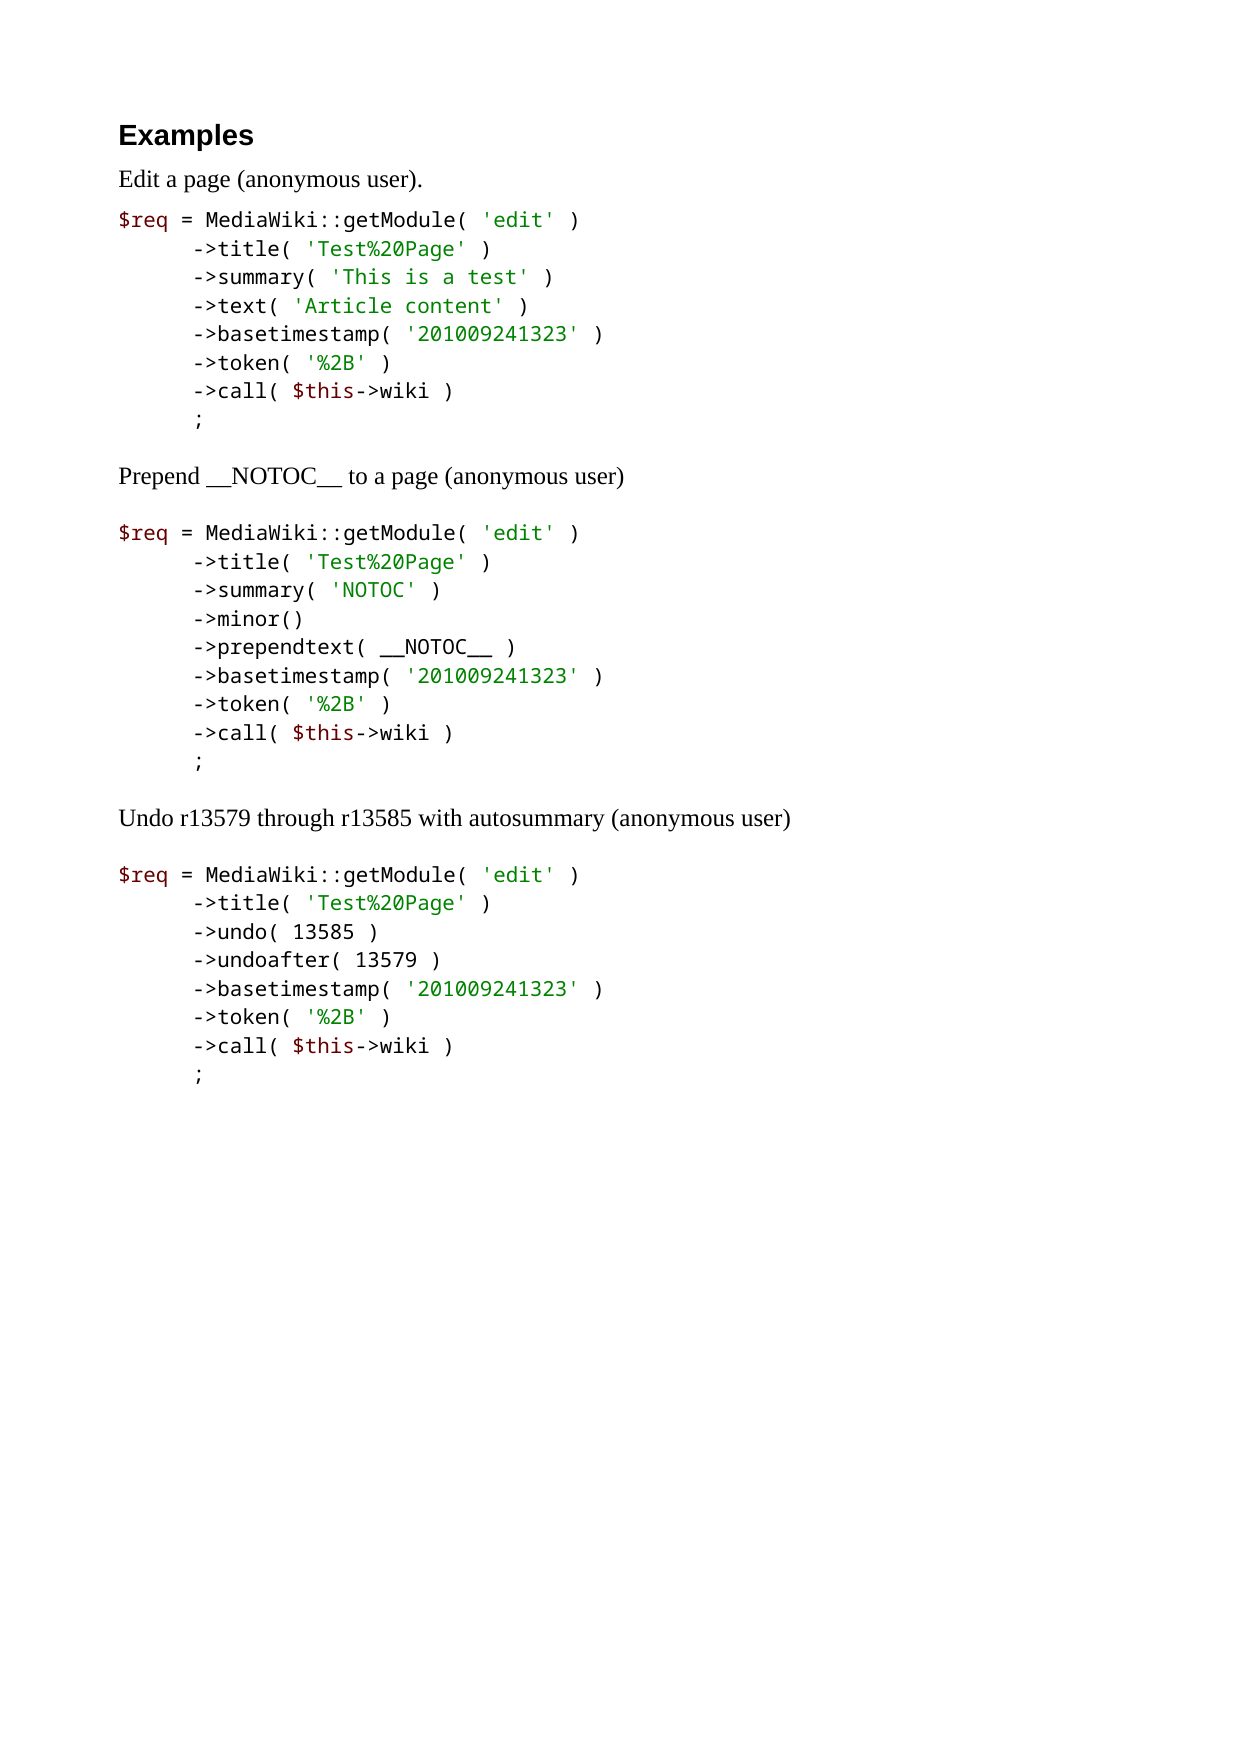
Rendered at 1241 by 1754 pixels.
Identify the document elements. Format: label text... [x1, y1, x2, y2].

text ; [118, 1059, 1122, 1088]
text ->token( '%2B' ) [118, 348, 1122, 376]
text ->title( 'Test%20Page' ) [118, 234, 1122, 262]
text ->prependtext( __NOTOC__ ) [118, 632, 1122, 661]
text Undo r13579 through r13585 with autosummary (anonymous user) [118, 803, 1122, 832]
subtitle Examples [118, 118, 1122, 152]
text ->title( 'Test%20Page' ) [118, 888, 1122, 917]
text Prepend __NOTOC__ to a page (anonymous user) [118, 461, 1122, 490]
text ->undoafter( 13579 ) [118, 945, 1122, 974]
text ; [118, 404, 1122, 433]
text ->minor() [118, 604, 1122, 632]
text ->basetimestamp( '201009241323' ) [118, 974, 1122, 1002]
text $req = MediaWiki::getModule( 'edit' ) [118, 205, 1122, 234]
text ->call( $this->wiki ) [118, 718, 1122, 746]
text ; [118, 746, 1122, 774]
text ->call( $this->wiki ) [118, 1031, 1122, 1059]
text ->summary( 'NOTOC' ) [118, 575, 1122, 604]
text Edit a page (anonymous user). [118, 164, 1122, 193]
text ->basetimestamp( '201009241323' ) [118, 319, 1122, 348]
text ->call( $this->wiki ) [118, 376, 1122, 404]
text ->token( '%2B' ) [118, 1002, 1122, 1031]
text ->text( 'Article content' ) [118, 291, 1122, 319]
text ->title( 'Test%20Page' ) [118, 547, 1122, 575]
text ->token( '%2B' ) [118, 689, 1122, 718]
text ->summary( 'This is a test' ) [118, 262, 1122, 291]
text $req = MediaWiki::getModule( 'edit' ) [118, 860, 1122, 888]
text ->undo( 13585 ) [118, 917, 1122, 945]
text ->basetimestamp( '201009241323' ) [118, 661, 1122, 689]
text $req = MediaWiki::getModule( 'edit' ) [118, 518, 1122, 547]
